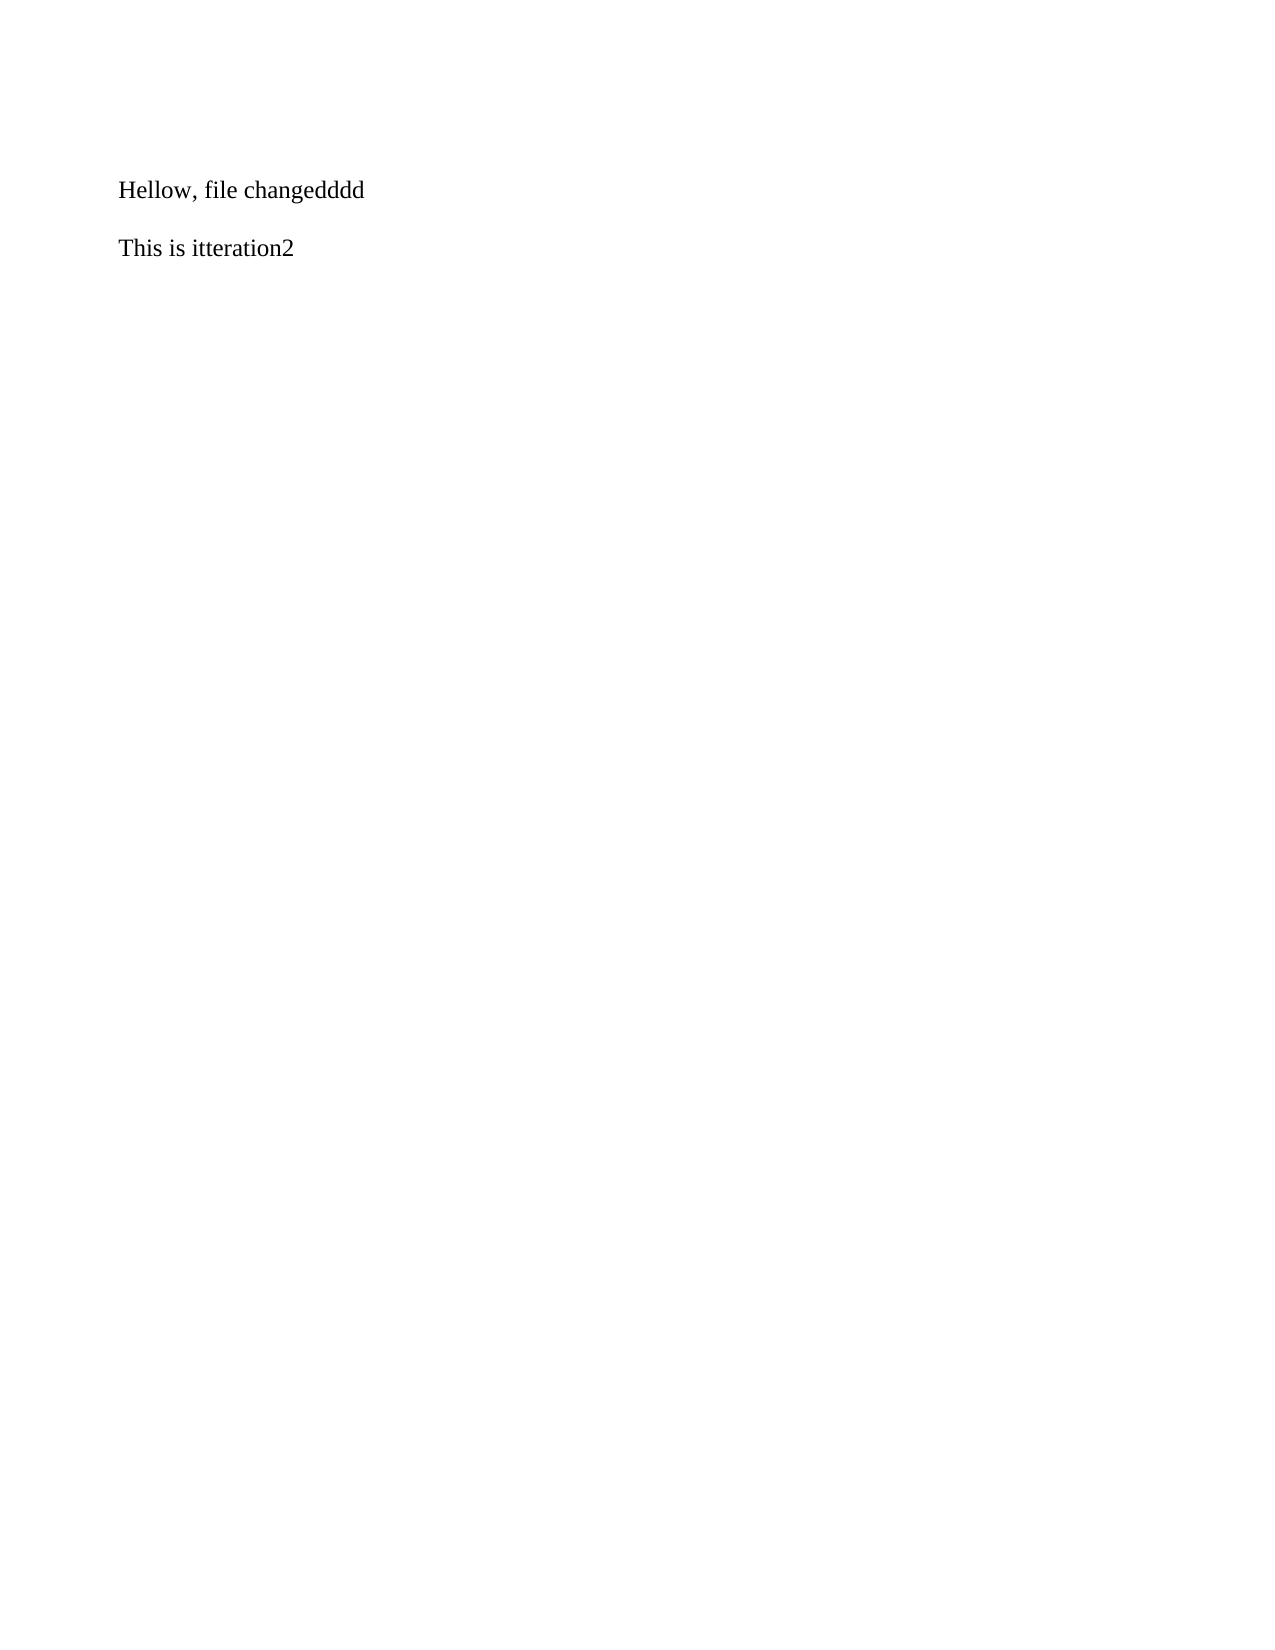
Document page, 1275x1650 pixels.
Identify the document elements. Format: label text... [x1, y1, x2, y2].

text This is itteration2 [118, 233, 1157, 262]
text Hellow, file changedddd [118, 176, 1157, 204]
